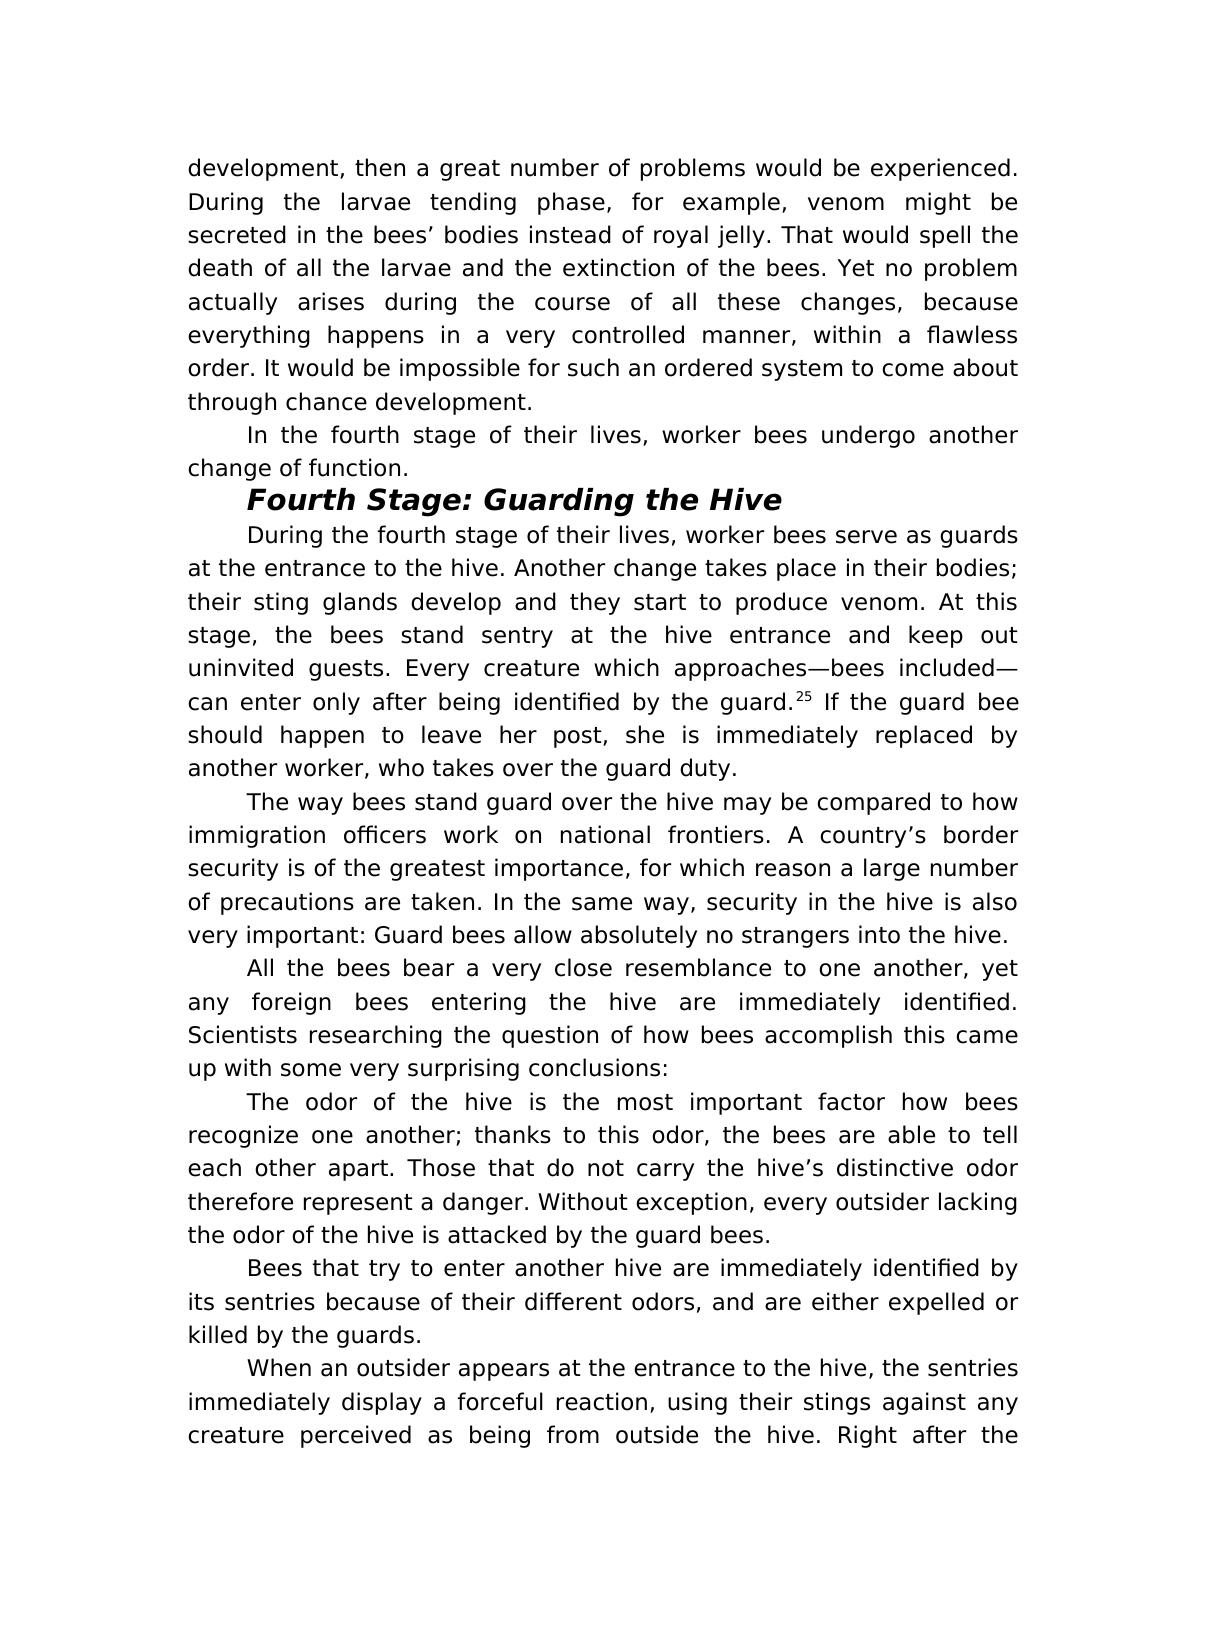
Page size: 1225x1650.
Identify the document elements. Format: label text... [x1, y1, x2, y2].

text During the fourth stage of their lives, worker bees serve as guards at the entrance to the hive. Another change takes place in their bodies; their sting glands develop and they start to produce venom. At this stage, the bees stand sentry at the hive entrance and keep out uninvited guests. Every creature which approaches—bees included—can enter only after being identified by the guard.25 If the guard bee should happen to leave her post, she is immediately replaced by another worker, who takes over the guard duty. [187, 517, 1020, 783]
text The odor of the hive is the most important factor how bees recognize one another; thanks to this odor, the bees are able to tell each other apart. Those that do not carry the hive’s distinctive odor therefore represent a danger. Without exception, every outsider lacking the odor of the hive is attacked by the guard bees. [187, 1083, 1020, 1250]
text All the bees bear a very close resemblance to one another, yet any foreign bees entering the hive are immediately identified. Scientists researching the question of how bees accomplish this came up with some very surprising conclusions: [187, 950, 1020, 1083]
text The way bees stand guard over the hive may be compared to how immigration officers work on national frontiers. A country’s border security is of the greatest importance, for which reason a large number of precautions are taken. In the same way, security in the hive is also very important: Guard bees allow absolutely no strangers into the hive. [187, 783, 1020, 950]
text Fourth Stage: Guarding the Hive [187, 483, 1020, 517]
text When an outsider appears at the entrance to the hive, the sentries immediately display a forceful reaction, using their stings against any creature perceived as being from outside the hive. Right after the [187, 1350, 1020, 1450]
text In the fourth stage of their lives, worker bees undergo another change of function. [187, 417, 1020, 483]
text Bees that try to enter another hive are immediately identified by its sentries because of their different odors, and are either expelled or killed by the guards. [187, 1250, 1020, 1350]
text development, then a great number of problems would be experienced. During the larvae tending phase, for example, venom might be secreted in the bees’ bodies instead of royal jelly. That would spell the death of all the larvae and the extinction of the bees. Yet no problem actually arises during the course of all these changes, because everything happens in a very controlled manner, within a flawless order. It would be impossible for such an ordered system to come about through chance development. [187, 150, 1020, 417]
